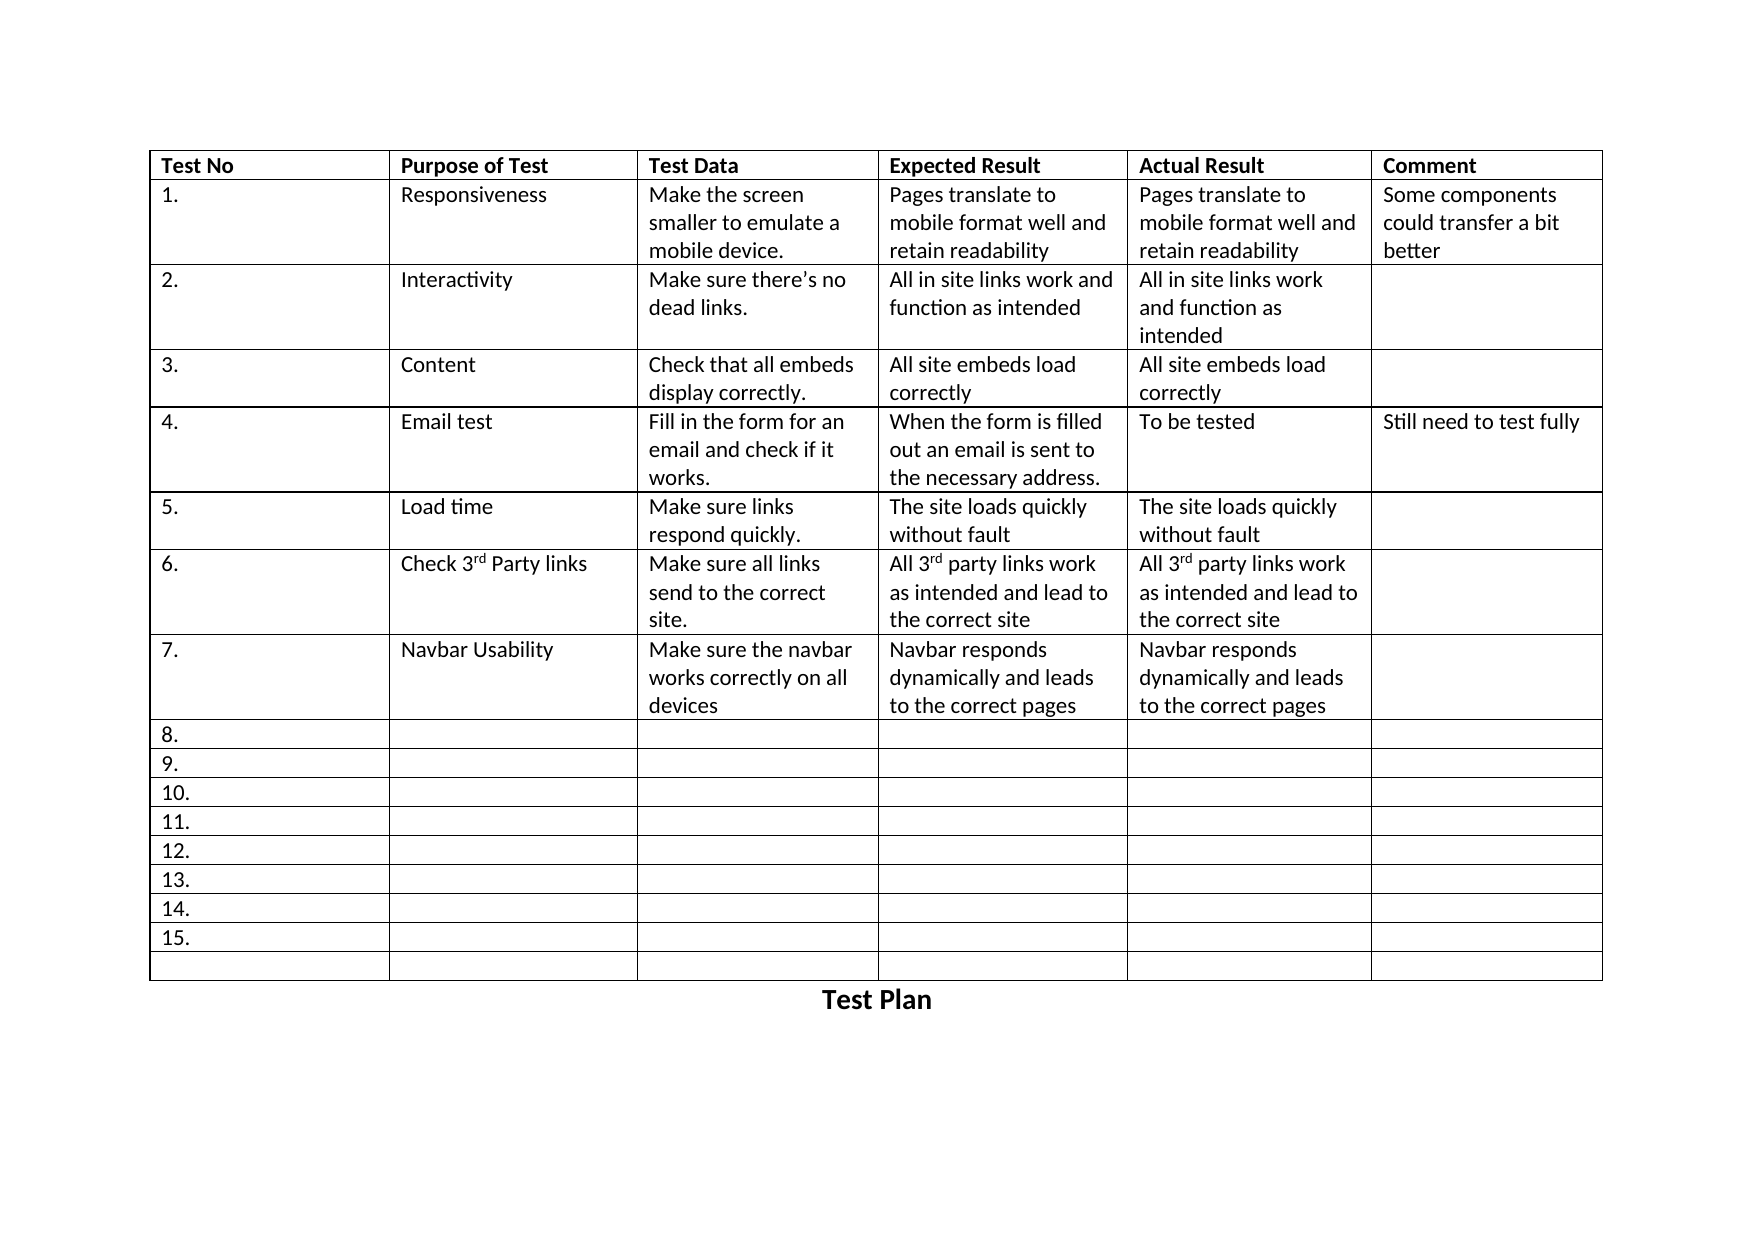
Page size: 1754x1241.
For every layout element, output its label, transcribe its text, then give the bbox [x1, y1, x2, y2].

table_cell 6. [151, 550, 389, 634]
table_cell [1128, 720, 1371, 748]
table_cell Load time [390, 493, 637, 548]
table_cell [879, 952, 1127, 980]
table_cell [1372, 550, 1602, 634]
table_cell Make the screen smaller to emulate a mobile device. [638, 180, 878, 264]
table_cell 10. [151, 778, 389, 806]
table_cell Responsiveness [390, 180, 637, 264]
table_cell [1372, 635, 1602, 719]
table_header Test No [151, 151, 389, 179]
table_cell [1372, 836, 1602, 864]
table_cell Pages translate to mobile format well and retain readability [879, 180, 1127, 264]
table_cell [390, 923, 637, 951]
table_cell 1. [151, 180, 389, 264]
table_cell Still need to test fully [1372, 408, 1602, 491]
table_cell The site loads quickly without fault [879, 493, 1127, 548]
table_cell [1372, 778, 1602, 806]
table_cell [390, 865, 637, 893]
table_cell Check 3rd Party links [390, 550, 637, 634]
table_cell [879, 865, 1127, 893]
table_cell When the form is filled out an email is sent to the necessary address. [879, 408, 1127, 491]
table_cell 3. [151, 350, 389, 406]
table_cell All 3rd party links work as intended and lead to the correct site [1128, 550, 1371, 634]
table_cell Email test [390, 408, 637, 491]
table_cell [390, 836, 637, 864]
table_cell [1372, 720, 1602, 748]
table_cell Make sure links respond quickly. [638, 493, 878, 548]
table_cell [879, 720, 1127, 748]
table_cell [390, 720, 637, 748]
table_cell To be tested [1128, 408, 1371, 491]
table_cell 12. [151, 836, 389, 864]
table_header Test Data [638, 151, 878, 179]
table_cell Content [390, 350, 637, 406]
table_cell [1372, 350, 1602, 406]
table_cell [1128, 778, 1371, 806]
table_cell Check that all embeds display correctly. [638, 350, 878, 406]
table_cell [1128, 865, 1371, 893]
table_cell [1128, 923, 1371, 951]
table_cell [390, 778, 637, 806]
table_cell [1372, 865, 1602, 893]
table_cell Some components could transfer a bit better [1372, 180, 1602, 264]
table_cell 8. [151, 720, 389, 748]
table_cell [1128, 807, 1371, 835]
table_cell Make sure there’s no dead links. [638, 265, 878, 349]
table_cell [1372, 952, 1602, 980]
table_cell 11. [151, 807, 389, 835]
table_header Expected Result [879, 151, 1127, 179]
table_cell 13. [151, 865, 389, 893]
table_cell [151, 952, 389, 980]
table_header Comment [1372, 151, 1602, 179]
table_cell [638, 807, 878, 835]
table_cell [1372, 807, 1602, 835]
table_cell [638, 923, 878, 951]
text Test Plan [150, 981, 1604, 1017]
table_cell [638, 778, 878, 806]
table_cell [1372, 265, 1602, 349]
table_cell 5. [151, 493, 389, 548]
table_cell [1372, 749, 1602, 777]
table_cell [638, 952, 878, 980]
table_cell Interactivity [390, 265, 637, 349]
table_cell All in site links work and function as intended [1128, 265, 1371, 349]
table_cell [879, 923, 1127, 951]
table_cell [390, 807, 637, 835]
table_cell [390, 749, 637, 777]
table_header Actual Result [1128, 151, 1371, 179]
table_cell [1128, 749, 1371, 777]
table_cell Navbar responds dynamically and leads to the correct pages [1128, 635, 1371, 719]
table_cell [1372, 923, 1602, 951]
table_cell [638, 749, 878, 777]
table_cell [1372, 493, 1602, 548]
table_header Purpose of Test [390, 151, 637, 179]
table_cell 15. [151, 923, 389, 951]
table_cell 2. [151, 265, 389, 349]
table_cell [879, 836, 1127, 864]
table_cell Pages translate to mobile format well and retain readability [1128, 180, 1371, 264]
table_cell 14. [151, 894, 389, 922]
table_cell [879, 894, 1127, 922]
table_cell 7. [151, 635, 389, 719]
table_cell Make sure all links send to the correct site. [638, 550, 878, 634]
table_cell All site embeds load correctly [879, 350, 1127, 406]
table_cell Navbar Usability [390, 635, 637, 719]
table_cell [390, 894, 637, 922]
table_cell [390, 952, 637, 980]
table_cell [879, 778, 1127, 806]
table_cell [638, 894, 878, 922]
table_cell All site embeds load correctly [1128, 350, 1371, 406]
table_cell All in site links work and function as intended [879, 265, 1127, 349]
table_cell [638, 720, 878, 748]
table_cell 9. [151, 749, 389, 777]
table_cell [1128, 894, 1371, 922]
table_cell All 3rd party links work as intended and lead to the correct site [879, 550, 1127, 634]
table_cell [638, 836, 878, 864]
table_cell Navbar responds dynamically and leads to the correct pages [879, 635, 1127, 719]
table_cell [1128, 836, 1371, 864]
table_cell [1128, 952, 1371, 980]
table_cell [879, 749, 1127, 777]
table_cell Make sure the navbar works correctly on all devices [638, 635, 878, 719]
table_cell The site loads quickly without fault [1128, 493, 1371, 548]
table_cell [879, 807, 1127, 835]
table_cell [638, 865, 878, 893]
table_cell [1372, 894, 1602, 922]
table_cell Fill in the form for an email and check if it works. [638, 408, 878, 491]
table_cell 4. [151, 408, 389, 491]
